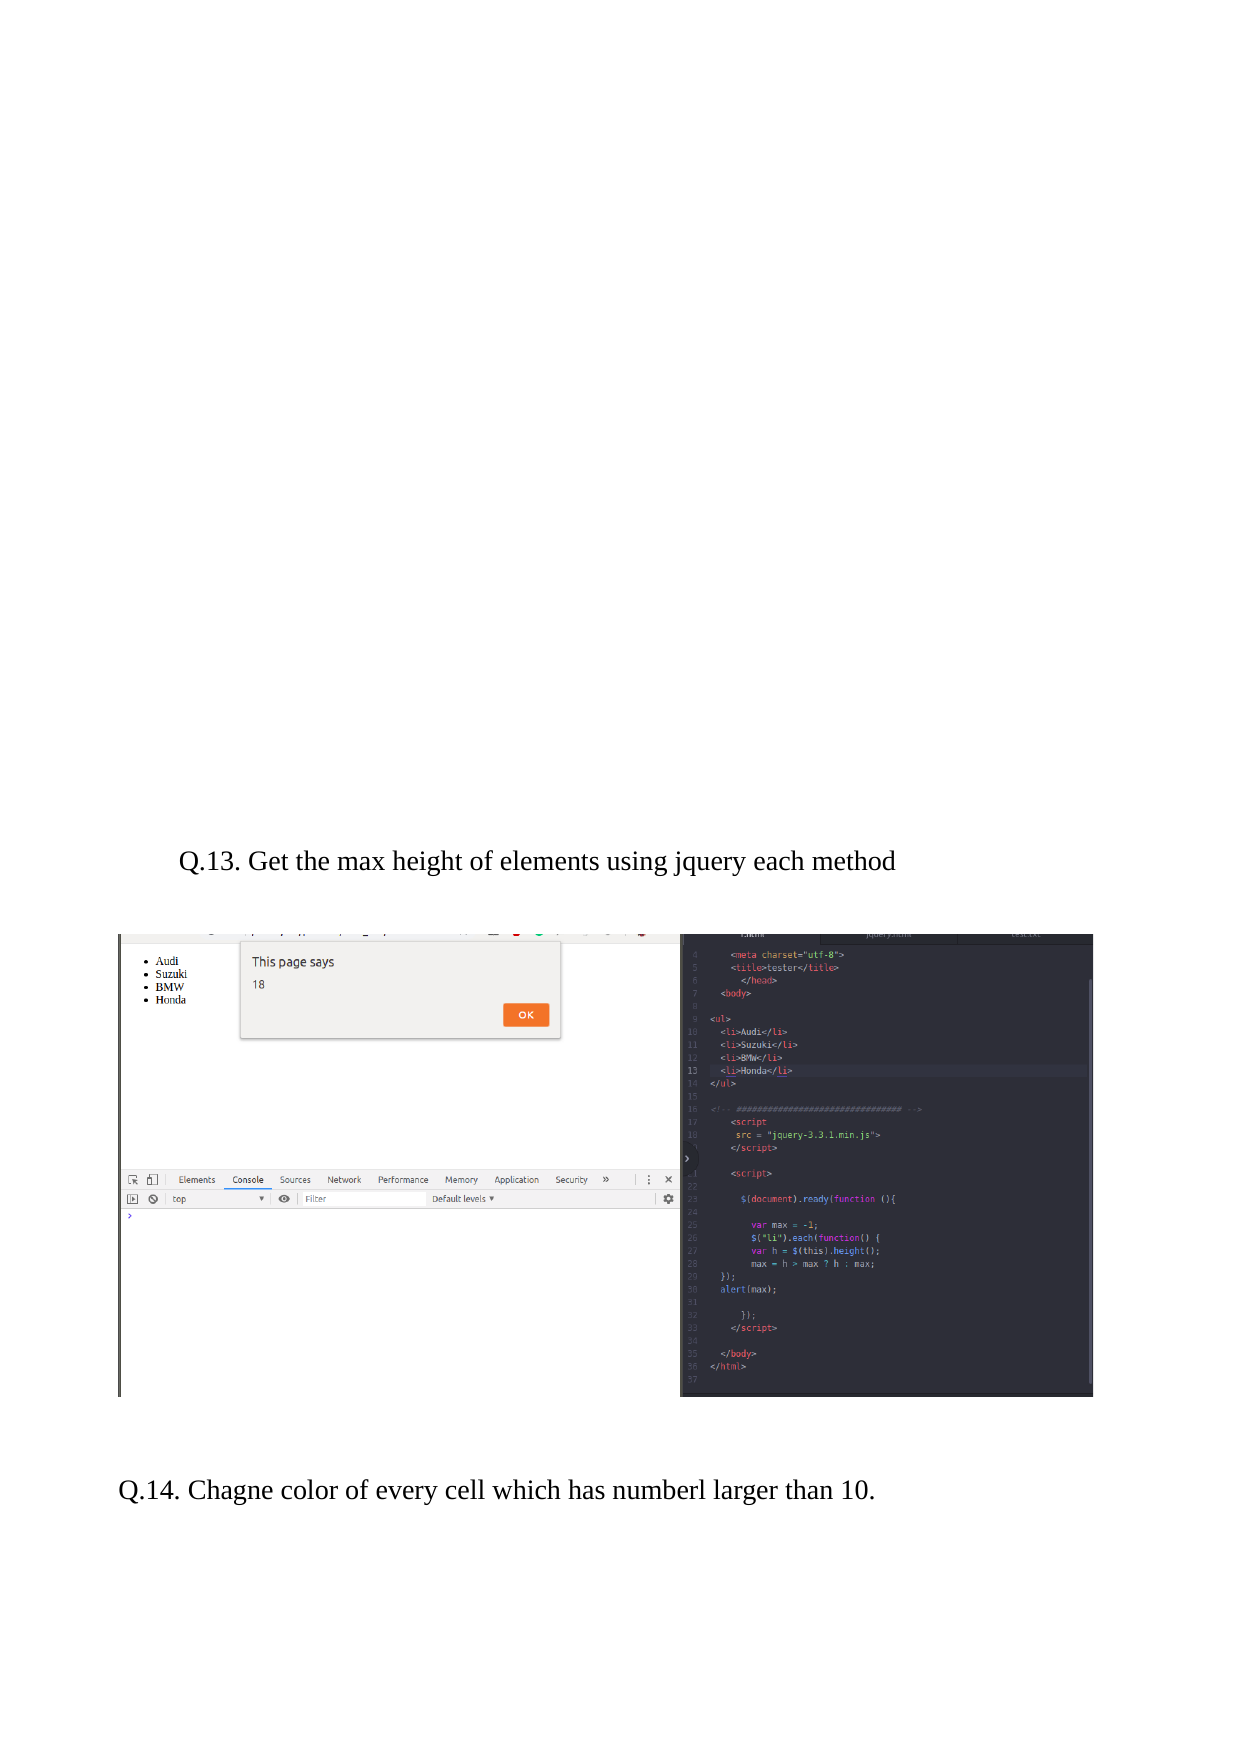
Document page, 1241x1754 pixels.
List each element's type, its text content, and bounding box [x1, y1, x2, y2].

picture [118, 934, 1094, 1397]
list Q.13. Get the max height of elements using jquery each method [178, 844, 1122, 876]
list Q.14. Chagne color of every cell which has numberl larger than 10. [118, 1473, 1122, 1505]
